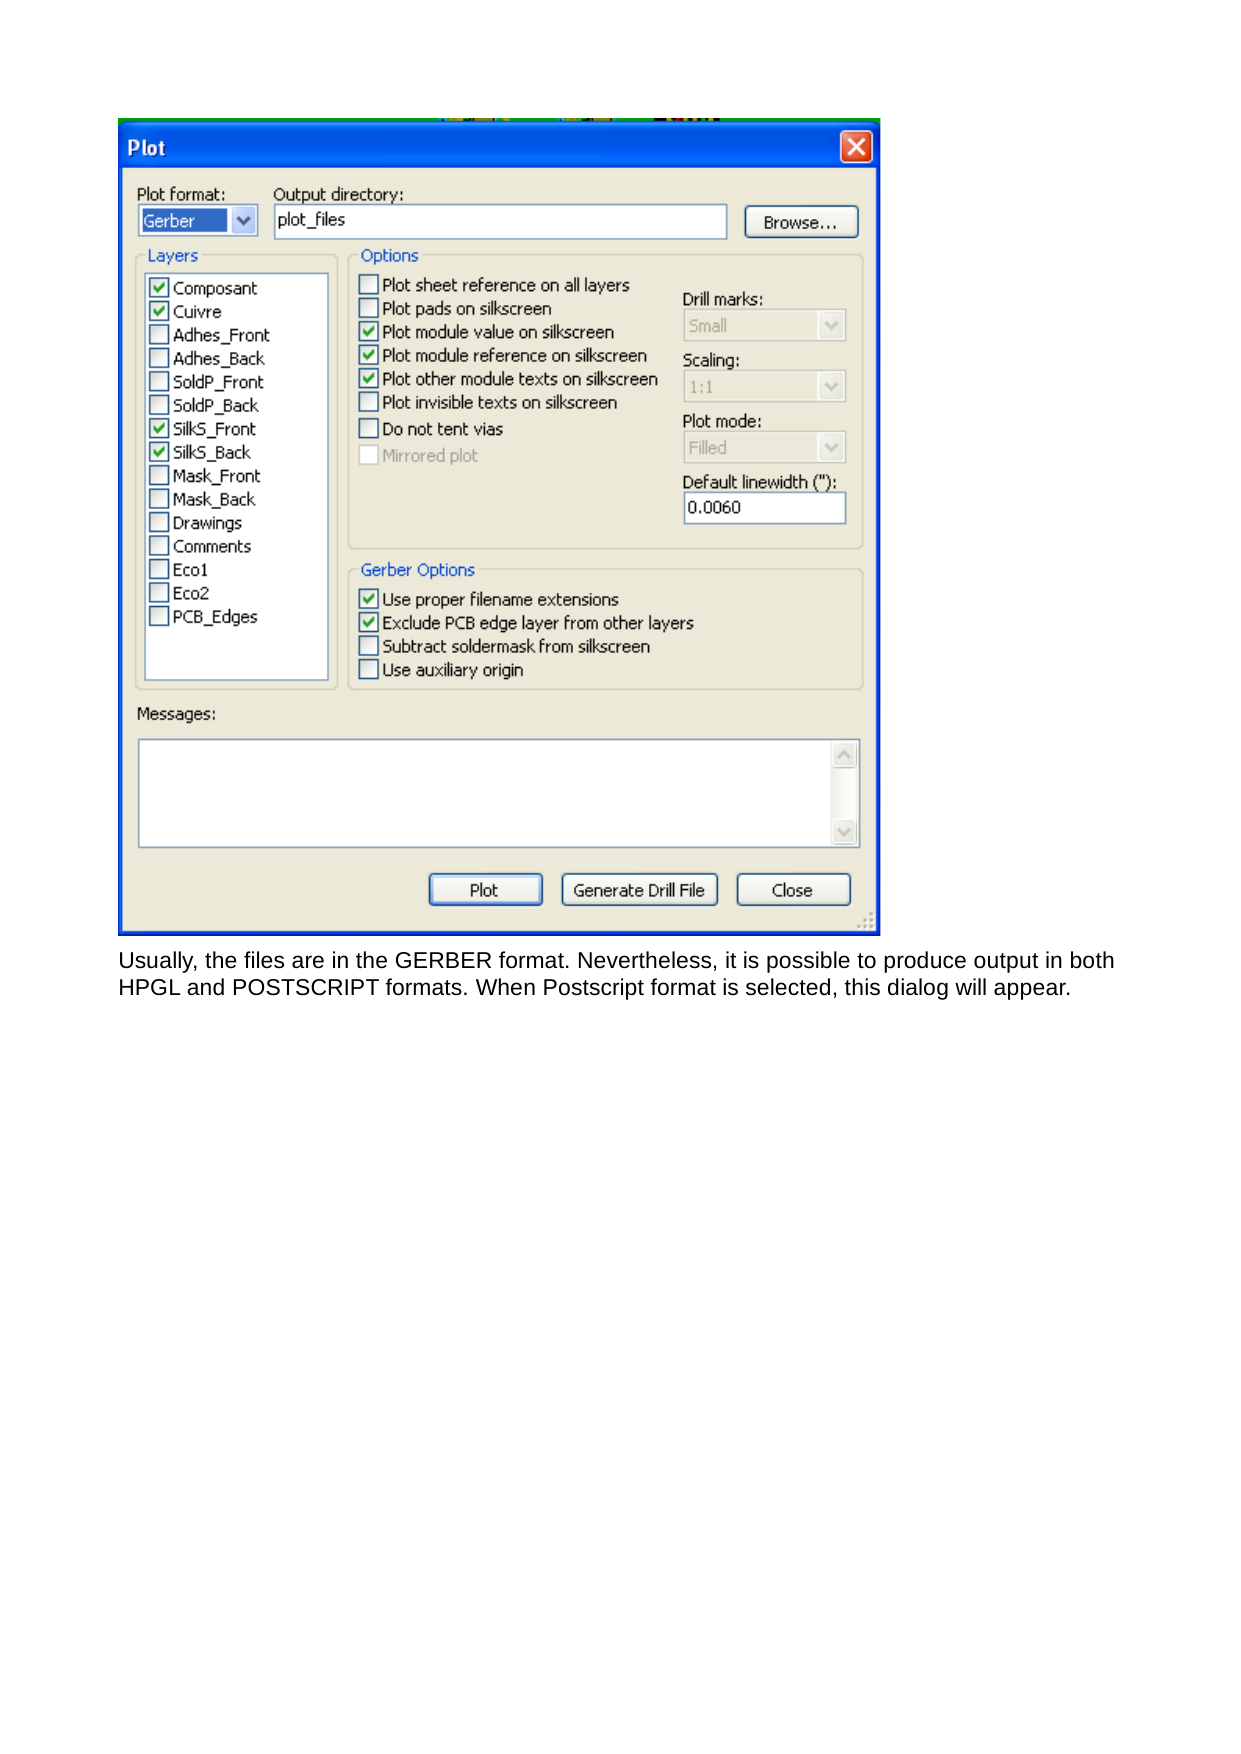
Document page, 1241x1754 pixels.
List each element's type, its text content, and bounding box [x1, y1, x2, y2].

picture [118, 118, 881, 936]
text Usually, the files are in the GERBER format. Nevertheless, it is possible to produce output in both HPGL and POSTSCRIPT formats. When Postscript format is selected, this dialog will appear. [118, 948, 1122, 1000]
